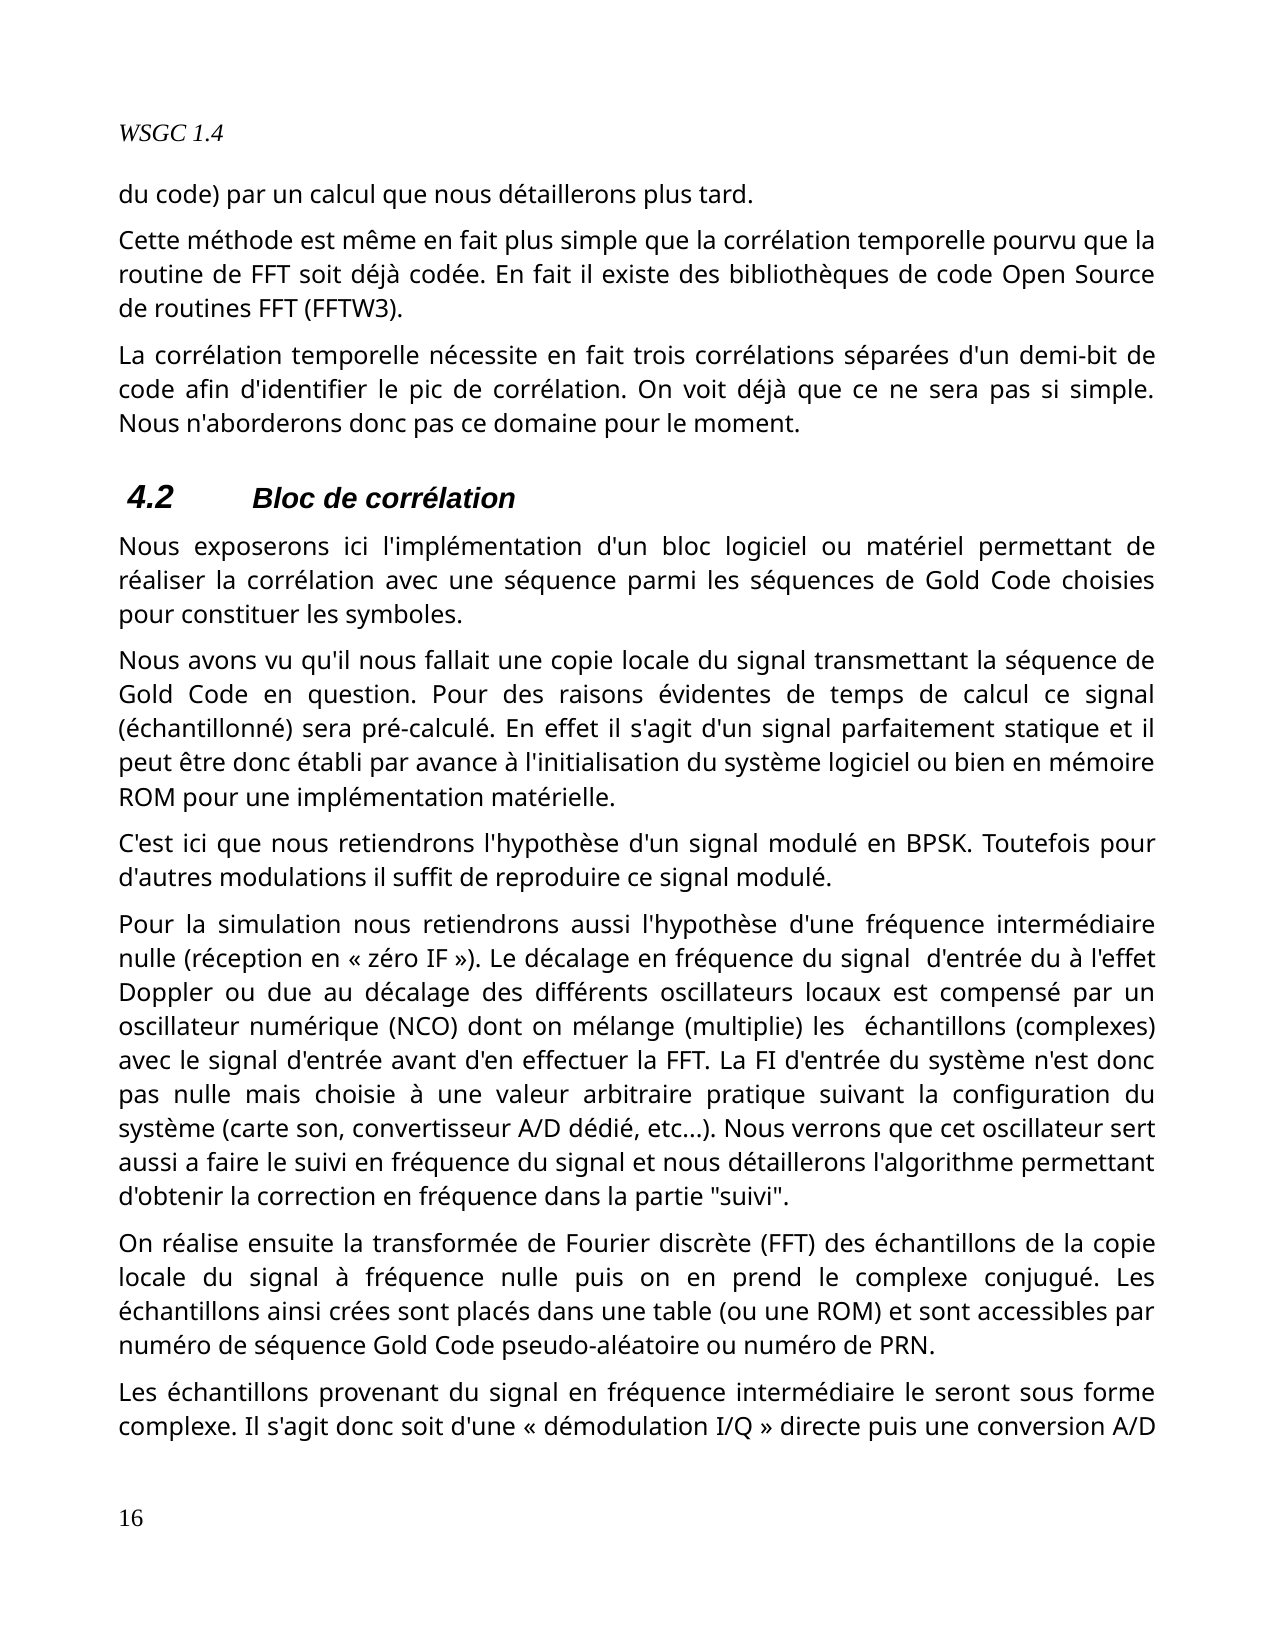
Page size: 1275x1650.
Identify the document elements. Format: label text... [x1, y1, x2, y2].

text Nous avons vu qu'il nous fallait une copie locale du signal transmettant la séquence de Gold Code en question. Pour des raisons évidentes de temps de calcul ce signal (échantillonné) sera pré-calculé. En effet il s'agit d'un signal parfaitement statique et il peut être donc établi par avance à l'initialisation du système logiciel ou bien en mémoire ROM pour une implémentation matérielle. [118, 643, 1157, 813]
text du code) par un calcul que nous détaillerons plus tard. [118, 176, 1157, 210]
subtitle Bloc de corrélation [118, 477, 1157, 516]
text La corrélation temporelle nécessite en fait trois corrélations séparées d'un demi-bit de code afin d'identifier le pic de corrélation. On voit déjà que ce ne sera pas si simple. Nous n'aborderons donc pas ce domaine pour le moment. [118, 338, 1157, 440]
text Cette méthode est même en fait plus simple que la corrélation temporelle pourvu que la routine de FFT soit déjà codée. En fait il existe des bibliothèques de code Open Source de routines FFT (FFTW3). [118, 223, 1157, 325]
text Les échantillons provenant du signal en fréquence intermédiaire le seront sous forme complexe. Il s'agit donc soit d'une « démodulation I/Q » directe puis une conversion A/D [118, 1374, 1157, 1442]
text Nous exposerons ici l'implémentation d'un bloc logiciel ou matériel permettant de réaliser la corrélation avec une séquence parmi les séquences de Gold Code choisies pour constituer les symboles. [118, 528, 1157, 630]
text Pour la simulation nous retiendrons aussi l'hypothèse d'une fréquence intermédiaire nulle (réception en « zéro IF »). Le décalage en fréquence du signal d'entrée du à l'effet Doppler ou due au décalage des différents oscillateurs locaux est compensé par un oscillateur numérique (NCO) dont on mélange (multiplie) les échantillons (complexes) avec le signal d'entrée avant d'en effectuer la FFT. La FI d'entrée du système n'est donc pas nulle mais choisie à une valeur arbitraire pratique suivant la configuration du système (carte son, convertisseur A/D dédié, etc...). Nous verrons que cet oscillateur sert aussi a faire le suivi en fréquence du signal et nous détaillerons l'algorithme permettant d'obtenir la correction en fréquence dans la partie "suivi". [118, 906, 1157, 1213]
text C'est ici que nous retiendrons l'hypothèse d'un signal modulé en BPSK. Toutefois pour d'autres modulations il suffit de reproduire ce signal modulé. [118, 826, 1157, 894]
text On réalise ensuite la transformée de Fourier discrète (FFT) des échantillons de la copie locale du signal à fréquence nulle puis on en prend le complexe conjugué. Les échantillons ainsi crées sont placés dans une table (ou une ROM) et sont accessibles par numéro de séquence Gold Code pseudo-aléatoire ou numéro de PRN. [118, 1225, 1157, 1362]
